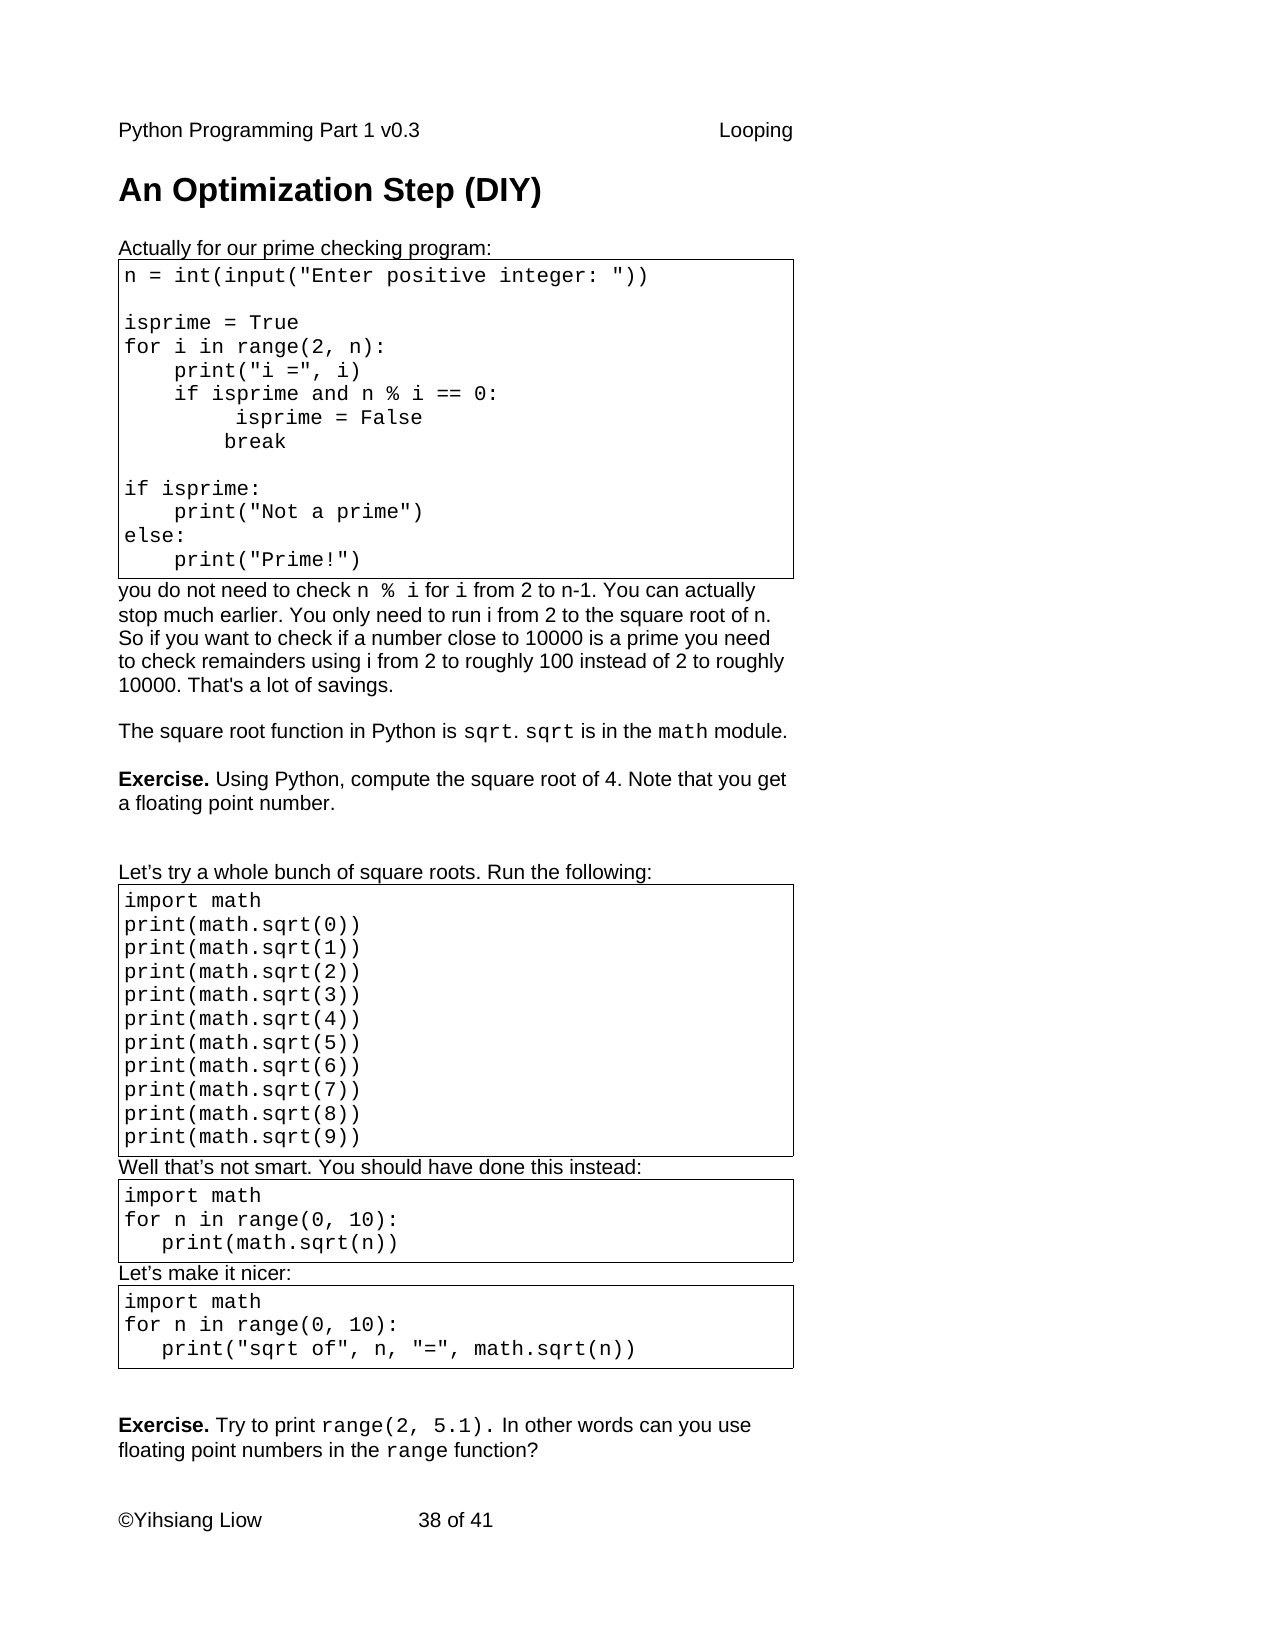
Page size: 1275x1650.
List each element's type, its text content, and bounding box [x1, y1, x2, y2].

text Let’s try a whole bunch of square roots. Run the following: [118, 861, 793, 884]
text Actually for our prime checking program: [118, 236, 793, 259]
table_header import math print(math.sqrt(0)) print(math.sqrt(1)) print(math.sqrt(2)) print(math.sqrt(3)) print(math.sqrt(4)) print(math.sqrt(5)) print(math.sqrt(6)) print(math.sqrt(7)) print(math.sqrt(8)) print(math.sqrt(9)) [119, 885, 793, 1156]
table_header import math for n in range(0, 10): print(math.sqrt(n)) [119, 1180, 793, 1262]
text The square root function in Python is sqrt. sqrt is in the math module. [118, 719, 793, 745]
text Exercise. Using Python, compute the square root of 4. Note that you get a floating point number. [118, 768, 793, 814]
table_header import math for n in range(0, 10): print("sqrt of", n, "=", math.sqrt(n)) [119, 1286, 793, 1367]
text Well that’s not smart. You should have done this instead: [118, 1157, 793, 1179]
text Exercise. Try to print range(2, 5.1). In other words can you use floating point numbers in the range function? [118, 1414, 793, 1464]
table_header n = int(input("Enter positive integer: ")) isprime = True for i in range(2, n): print("i =", i) if isprime and n % i == 0: isprime = False break if isprime: print("Not a prime") else: print("Prime!") [119, 260, 793, 578]
text Let’s make it nicer: [118, 1263, 793, 1285]
text An Optimization Step (DIY) [118, 171, 793, 208]
text you do not need to check n % i for i from 2 to n-1. You can actually stop much earlier. You only need to run i from 2 to the square root of n. So if you want to check if a number close to 10000 is a prime you need to check remainders using i from 2 to roughly 100 instead of 2 to roughly 10000. That's a lot of savings. [118, 579, 793, 696]
